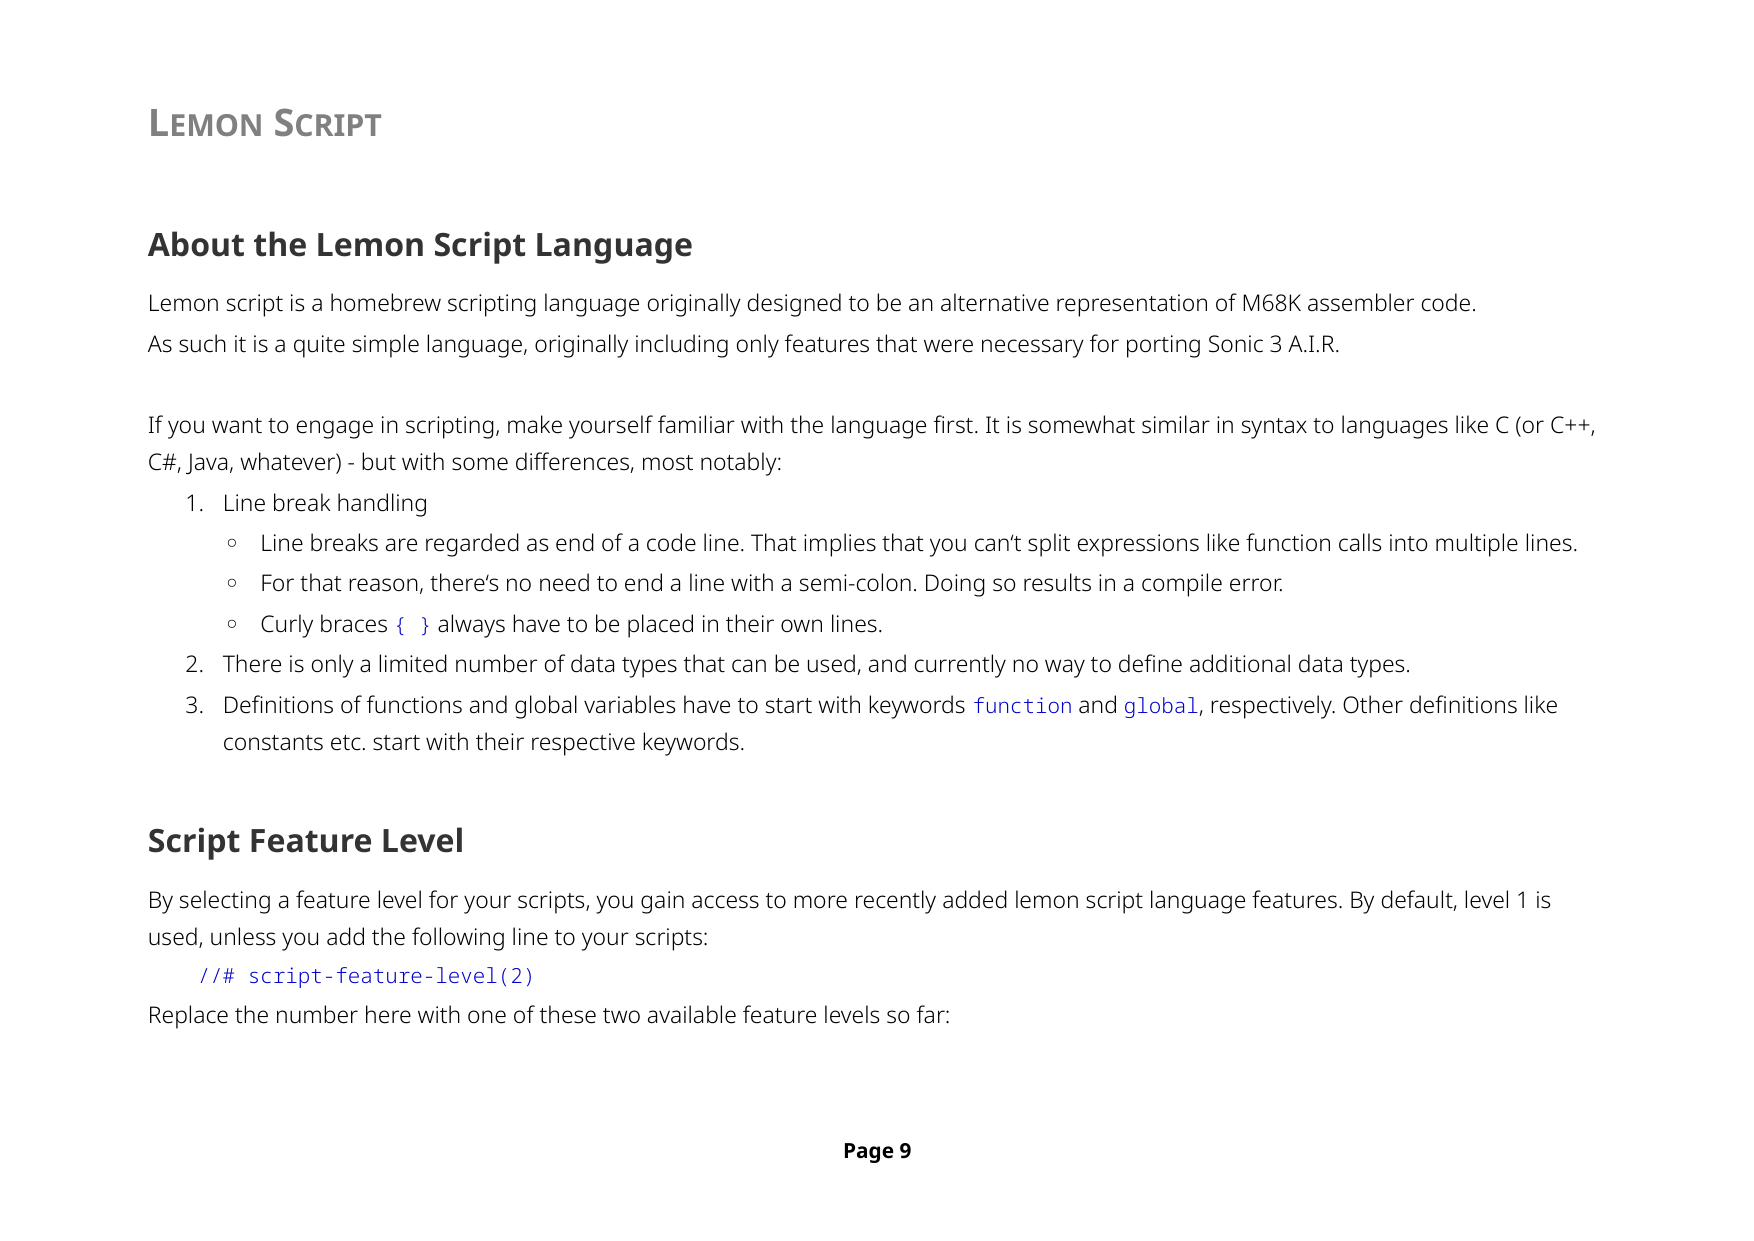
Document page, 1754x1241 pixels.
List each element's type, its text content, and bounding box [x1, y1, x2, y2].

text Lemon script is a homebrew scripting language originally designed to be an alternative representation of M68K assembler code. [148, 287, 1606, 319]
list Line break handling [185, 487, 1606, 518]
subtitle Lemon Script [148, 96, 1606, 147]
list For that reason, there‘s no need to end a line with a semi-colon. Doing so results in a compile error. [223, 567, 1606, 599]
text If you want to engage in scripting, make yourself familiar with the language first. It is somewhat similar in syntax to languages like C (or C++, C#, Java, whatever) - but with some differences, most notably: [148, 409, 1606, 477]
text //# script-feature-level(2) [148, 962, 1606, 990]
text By selecting a feature level for your scripts, you gain access to more recently added lemon script language features. By default, level 1 is used, unless you add the following line to your scripts: [148, 884, 1606, 952]
list Line breaks are regarded as end of a code line. That implies that you can‘t split expressions like function calls into multiple lines. [223, 527, 1606, 558]
text As such it is a quite simple language, originally including only features that were necessary for porting Sonic 3 A.I.R. [148, 328, 1606, 359]
subtitle About the Lemon Script Language [148, 222, 1606, 266]
subtitle Script Feature Level [148, 819, 1606, 862]
list Curly braces { } always have to be placed in their own lines. [223, 608, 1606, 639]
text Replace the number here with one of these two available feature levels so far: [148, 998, 1606, 1030]
list Definitions of functions and global variables have to start with keywords function and global, respectively. Other definitions like constants etc. start with their respective keywords. [185, 689, 1606, 757]
list There is only a limited number of data types that can be used, and currently no way to define additional data types. [185, 648, 1606, 679]
